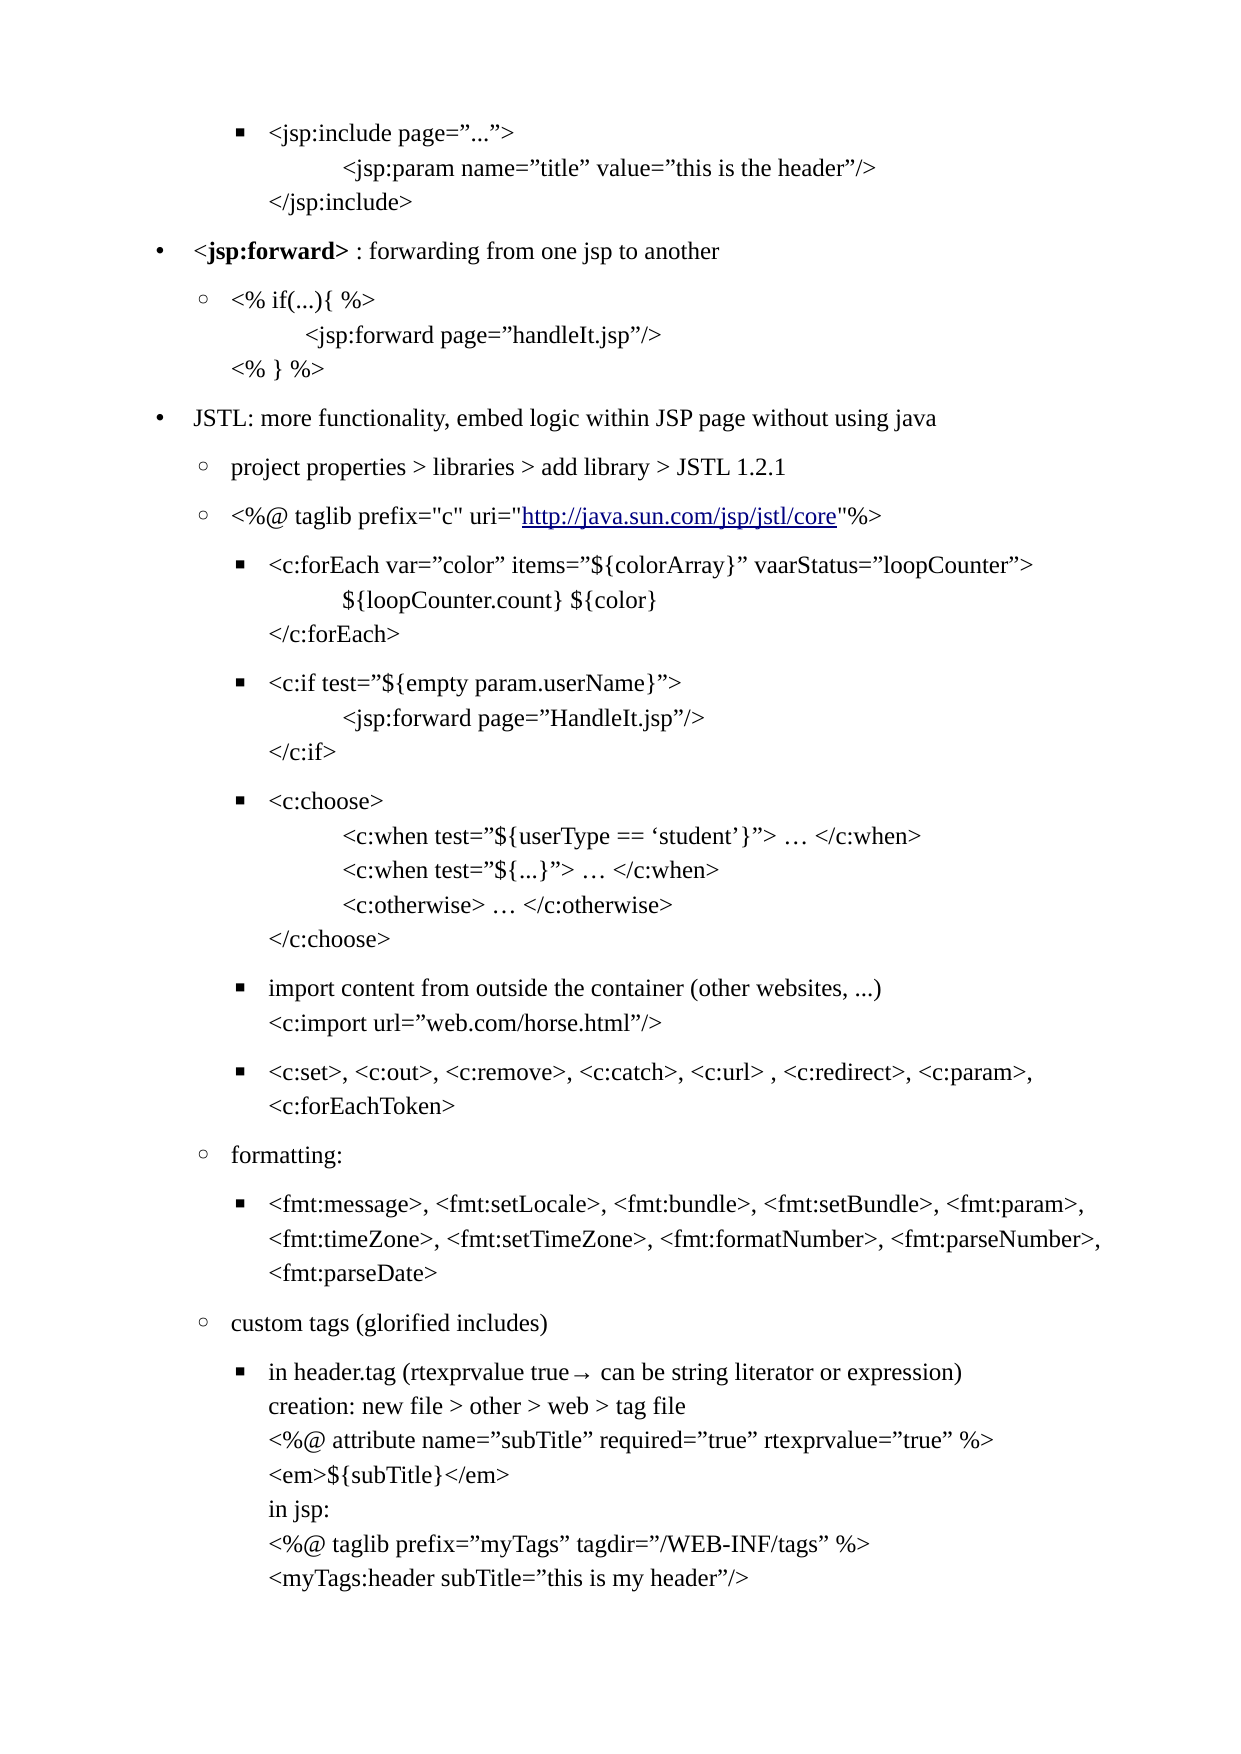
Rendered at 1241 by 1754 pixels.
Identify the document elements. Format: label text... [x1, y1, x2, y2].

list <% if(...){ %> <jsp:forward page=”handleIt.jsp”/> <% } %> [193, 285, 1122, 383]
list project properties > libraries > add library > JSTL 1.2.1 [193, 452, 1122, 481]
list import content from outside the container (other websites, ...) <c:import url=”web.com/horse.html”/> [231, 973, 1122, 1037]
list custom tags (glorified includes) [193, 1308, 1122, 1336]
list <fmt:message>, <fmt:setLocale>, <fmt:bundle>, <fmt:setBundle>, <fmt:param>, <fmt:timeZone>, <fmt:setTimeZone>, <fmt:formatNumber>, <fmt:parseNumber>, <fmt:parseDate> [231, 1189, 1122, 1287]
list <%@ taglib prefix="c" uri="http://java.sun.com/jsp/jstl/core"%> [193, 501, 1122, 530]
list <c:set>, <c:out>, <c:remove>, <c:catch>, <c:url> , <c:redirect>, <c:param>, <c:forEachToken> [231, 1057, 1122, 1120]
list <jsp:forward> : forwarding from one jsp to another [156, 236, 1122, 265]
list in header.tag (rtexprvalue true→ can be string literator or expression) creation: new file > other > web > tag file <%@ attribute name=”subTitle” required=”true” rtexprvalue=”true” %> <em>${subTitle}</em> in jsp: <%@ taglib prefix=”myTags” tagdir=”/WEB-INF/tags” %> <myTags:header subTitle=”this is my header”/> [231, 1357, 1122, 1592]
list <c:choose> <c:when test=”${userType == ‘student’}”> … </c:when> <c:when test=”${...}”> … </c:when> <c:otherwise> … </c:otherwise> </c:choose> [231, 786, 1122, 953]
list JSTL: more functionality, embed logic within JSP page without using java [156, 403, 1122, 432]
list <jsp:include page=”...”> <jsp:param name=”title” value=”this is the header”/> </jsp:include> [231, 118, 1122, 216]
list formatting: [193, 1141, 1122, 1169]
list <c:if test=”${empty param.userName}”> <jsp:forward page=”HandleIt.jsp”/> </c:if> [231, 668, 1122, 766]
list <c:forEach var=”color” items=”${colorArray}” vaarStatus=”loopCounter”> ${loopCounter.count} ${color} </c:forEach> [231, 550, 1122, 648]
